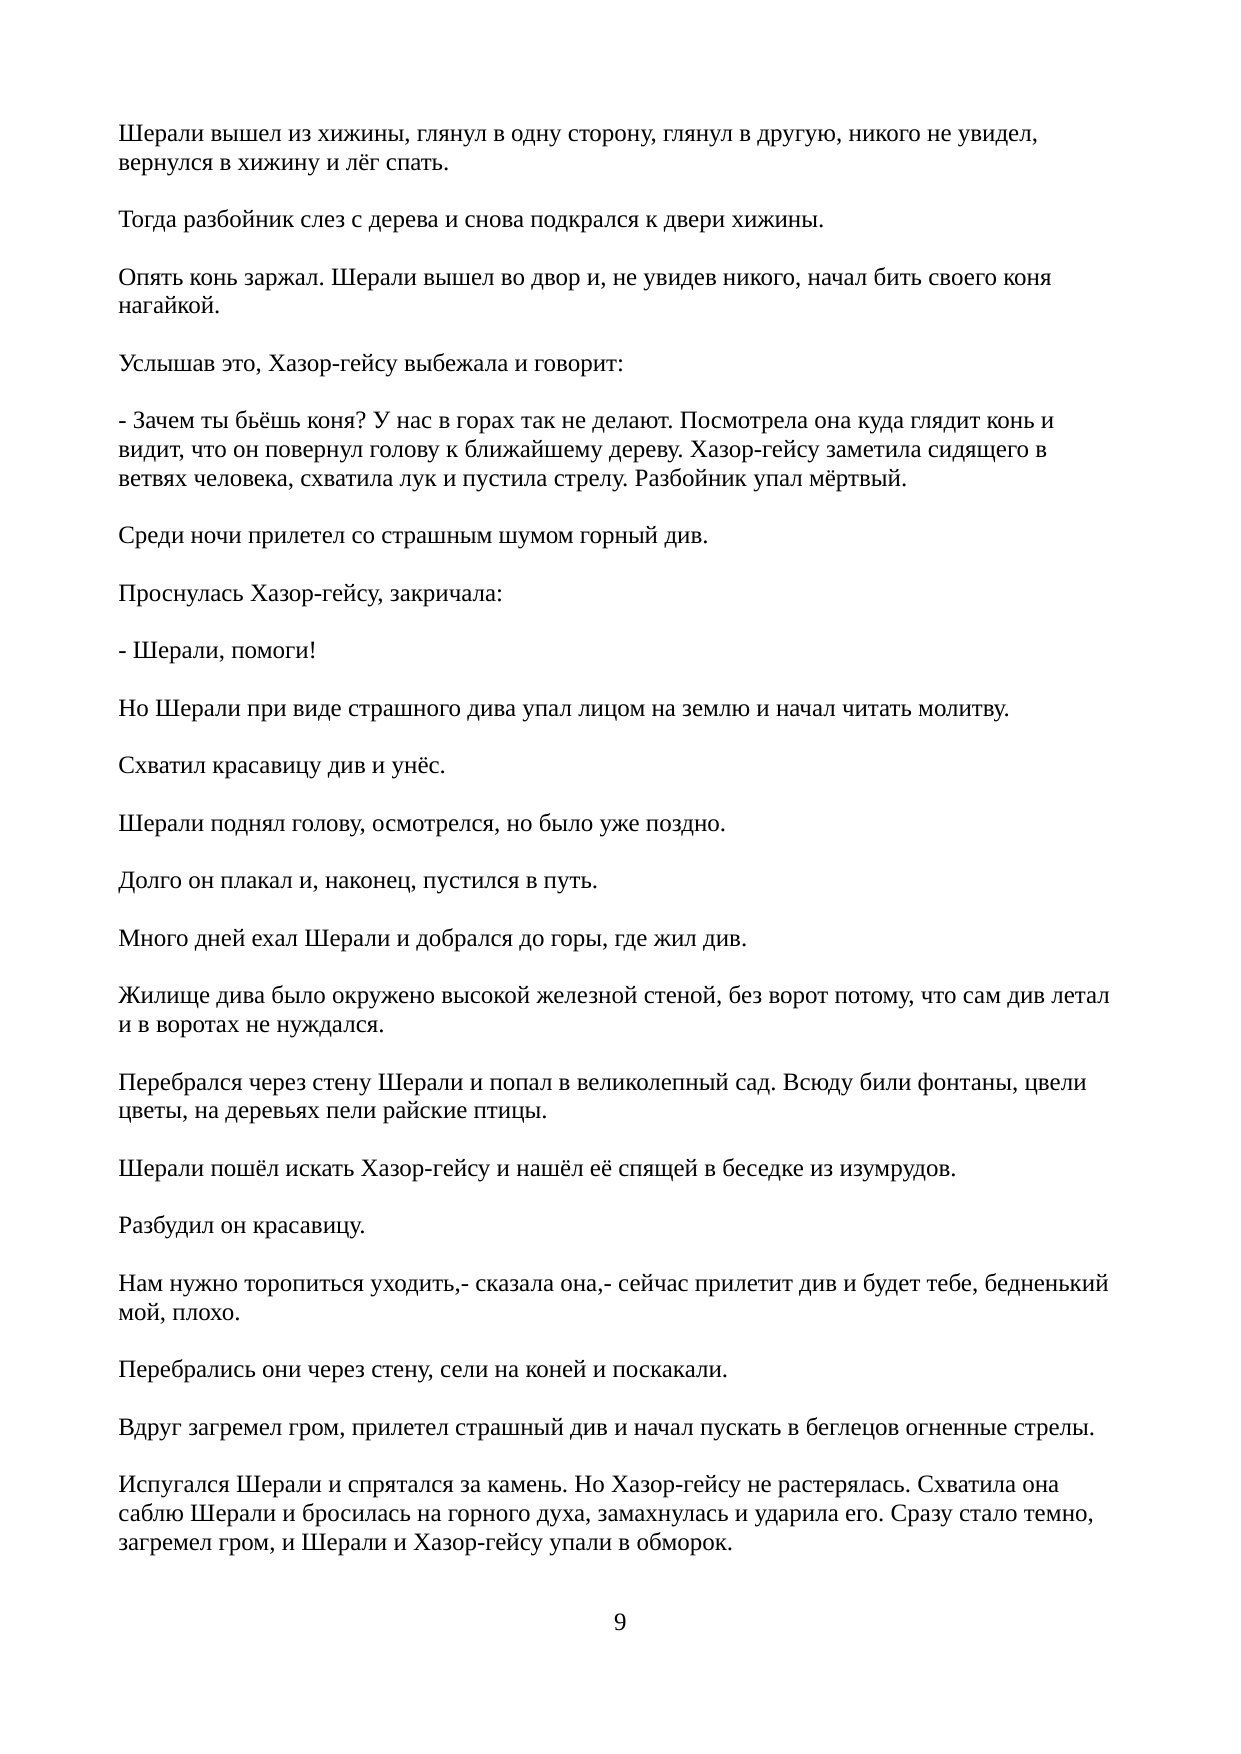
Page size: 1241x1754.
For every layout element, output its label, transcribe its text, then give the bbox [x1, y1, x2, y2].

text Опять конь заржал. Шерали вышел во двор и, не увидев никого, начал бить своего коня нагайкой. [118, 262, 1122, 319]
text Вдруг загремел гром, прилетел страшный див и начал пускать в беглецов огненные стрелы. [118, 1412, 1122, 1441]
text Много дней ехал Шерали и добрался до горы, где жил див. [118, 923, 1122, 952]
text Жилище дива было окружено высокой железной стеной, без ворот потому, что сам див летал и в воротах не нуждался. [118, 981, 1122, 1038]
text Но Шерали при виде страшного дива упал лицом на землю и начал читать молитву. [118, 693, 1122, 722]
text - Шерали, помоги! [118, 636, 1122, 664]
text Перебрался через стену Шерали и попал в великолепный сад. Всюду били фонтаны, цвели цветы, на деревьях пели райские птицы. [118, 1067, 1122, 1124]
text Перебрались они через стену, сели на коней и поскакали. [118, 1354, 1122, 1383]
text Схватил красавицу див и унёс. [118, 751, 1122, 779]
text Нам нужно торопиться уходить,- сказала она,- сейчас прилетит див и будет тебе, бедненький мой, плохо. [118, 1268, 1122, 1326]
text Шерали вышел из хижины, глянул в одну сторону, глянул в другую, никого не увидел, вернулся в хижину и лёг спать. [118, 118, 1122, 176]
text Тогда разбойник слез с дерева и снова подкрался к двери хижины. [118, 204, 1122, 233]
text Шерали поднял голову, осмотрелся, но было уже поздно. [118, 808, 1122, 837]
text Услышав это, Хазор-гейсу выбежала и говорит: [118, 348, 1122, 377]
text Проснулась Хазор-гейсу, закричала: [118, 578, 1122, 607]
text Среди ночи прилетел со страшным шумом горный див. [118, 521, 1122, 549]
text Шерали пошёл искать Хазор-гейсу и нашёл её спящей в беседке из изумрудов. [118, 1153, 1122, 1182]
text Разбудил он красавицу. [118, 1211, 1122, 1239]
text Испугался Шерали и спрятался за камень. Но Хазор-гейсу не растерялась. Схватила она саблю Шерали и бросилась на горного духа, замахнулась и ударила его. Сразу стало темно, загремел гром, и Шерали и Хазор-гейсу упали в обморок. [118, 1469, 1122, 1556]
text - Зачем ты бьёшь коня? У нас в горах так не делают. Посмотрела она куда глядит конь и видит, что он повернул голову к ближайшему дереву. Хазор-гейсу заметила сидящего в ветвях человека, схватила лук и пустила стрелу. Разбойник упал мёртвый. [118, 406, 1122, 492]
text Долго он плакал и, наконец, пустился в путь. [118, 866, 1122, 894]
